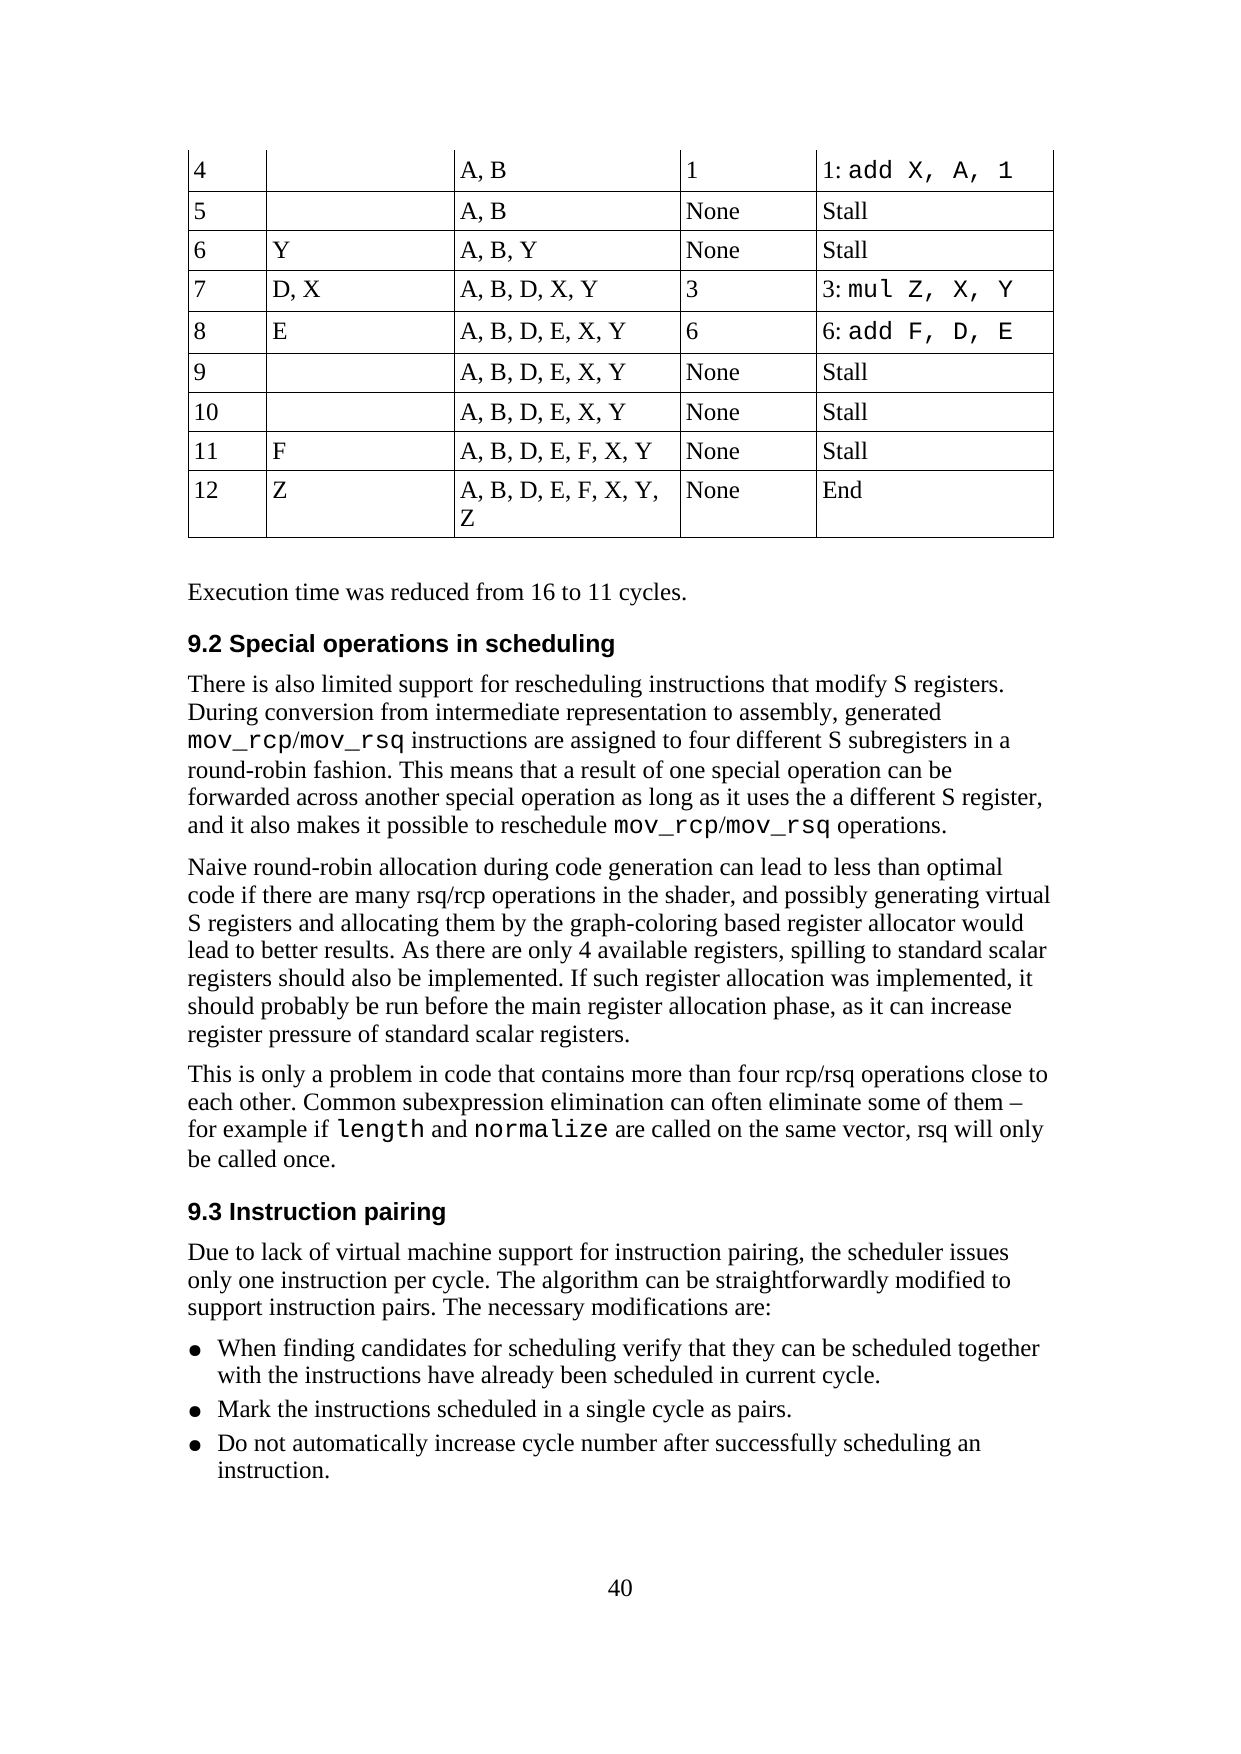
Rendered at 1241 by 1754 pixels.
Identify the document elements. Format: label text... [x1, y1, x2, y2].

table_cell 6: add F, D, E [817, 312, 1053, 353]
table_cell 11 [189, 432, 266, 470]
list Do not automatically increase cycle number after successfully scheduling an instruction. [187, 1429, 1053, 1484]
table_cell A, B, D, E, X, Y [455, 354, 680, 392]
table_cell A, B [455, 150, 680, 191]
table_cell None [681, 432, 816, 470]
table_cell 3: mul Z, X, Y [817, 271, 1053, 311]
table_cell 1 [681, 150, 816, 191]
table_cell None [681, 192, 816, 230]
table_cell [267, 393, 454, 431]
table_cell A, B, D, X, Y [455, 271, 680, 311]
table_cell Stall [817, 231, 1053, 270]
table_cell None [681, 354, 816, 392]
table_cell None [681, 231, 816, 270]
table_cell [267, 192, 454, 230]
table_cell Stall [817, 393, 1053, 431]
table_cell End [817, 471, 1053, 537]
table_cell A, B [455, 192, 680, 230]
table_cell None [681, 471, 816, 537]
table_cell 10 [189, 393, 266, 431]
table_cell 6 [681, 312, 816, 353]
table_cell E [267, 312, 454, 353]
table_cell Y [267, 231, 454, 270]
table_cell 1: add X, A, 1 [817, 150, 1053, 191]
table_cell [267, 150, 454, 191]
text There is also limited support for rescheduling instructions that modify S registers. During conversion from intermediate representation to assembly, generated mov_rcp/mov_rsq instructions are assigned to four different S subregisters in a round-robin fashion. This means that a result of one special operation can be forwarded across another special operation as long as it uses the a different S register, and it also makes it possible to reschedule mov_rcp/mov_rsq operations. [187, 671, 1053, 841]
table_cell Stall [817, 354, 1053, 392]
table_cell 9 [189, 354, 266, 392]
table_cell 4 [189, 150, 266, 191]
list Mark the instructions scheduled in a single cycle as pairs. [187, 1395, 1053, 1423]
table_cell A, B, Y [455, 231, 680, 270]
table_cell Stall [817, 432, 1053, 470]
text Due to lack of virtual machine support for instruction pairing, the scheduler issues only one instruction per cycle. The algorithm can be straightforwardly modified to support instruction pairs. The necessary modifications are: [187, 1238, 1053, 1321]
subtitle 9.2 Special operations in scheduling [187, 630, 1053, 658]
table_cell 7 [189, 271, 266, 311]
table_cell D, X [267, 271, 454, 311]
list When finding candidates for scheduling verify that they can be scheduled together with the instructions have already been scheduled in current cycle. [187, 1334, 1053, 1389]
subtitle 9.3 Instruction pairing [187, 1198, 1053, 1226]
table_cell 8 [189, 312, 266, 353]
table_cell None [681, 393, 816, 431]
table_cell 3 [681, 271, 816, 311]
table_cell [267, 354, 454, 392]
table_cell Z [267, 471, 454, 537]
table_cell 12 [189, 471, 266, 537]
table_cell 5 [189, 192, 266, 230]
table_cell Stall [817, 192, 1053, 230]
text Naive round-robin allocation during code generation can lead to less than optimal code if there are many rsq/rcp operations in the shader, and possibly generating virtual S registers and allocating them by the graph-coloring based register allocator would lead to better results. As there are only 4 available registers, spilling to standard scalar registers should also be implemented. If such register allocation was implemented, it should probably be run before the main register allocation phase, as it can increase register pressure of standard scalar registers. [187, 853, 1053, 1047]
table_cell 6 [189, 231, 266, 270]
table_cell A, B, D, E, F, X, Y, Z [455, 471, 680, 537]
table_cell A, B, D, E, X, Y [455, 312, 680, 353]
text Execution time was reduced from 16 to 11 cycles. [187, 578, 1053, 605]
text This is only a problem in code that contains more than four rcp/rsq operations close to each other. Common subexpression elimination can often eliminate some of them – for example if length and normalize are called on the same vector, rsq will only be called once. [187, 1060, 1053, 1173]
table_cell F [267, 432, 454, 470]
table_cell A, B, D, E, X, Y [455, 393, 680, 431]
table_cell A, B, D, E, F, X, Y [455, 432, 680, 470]
